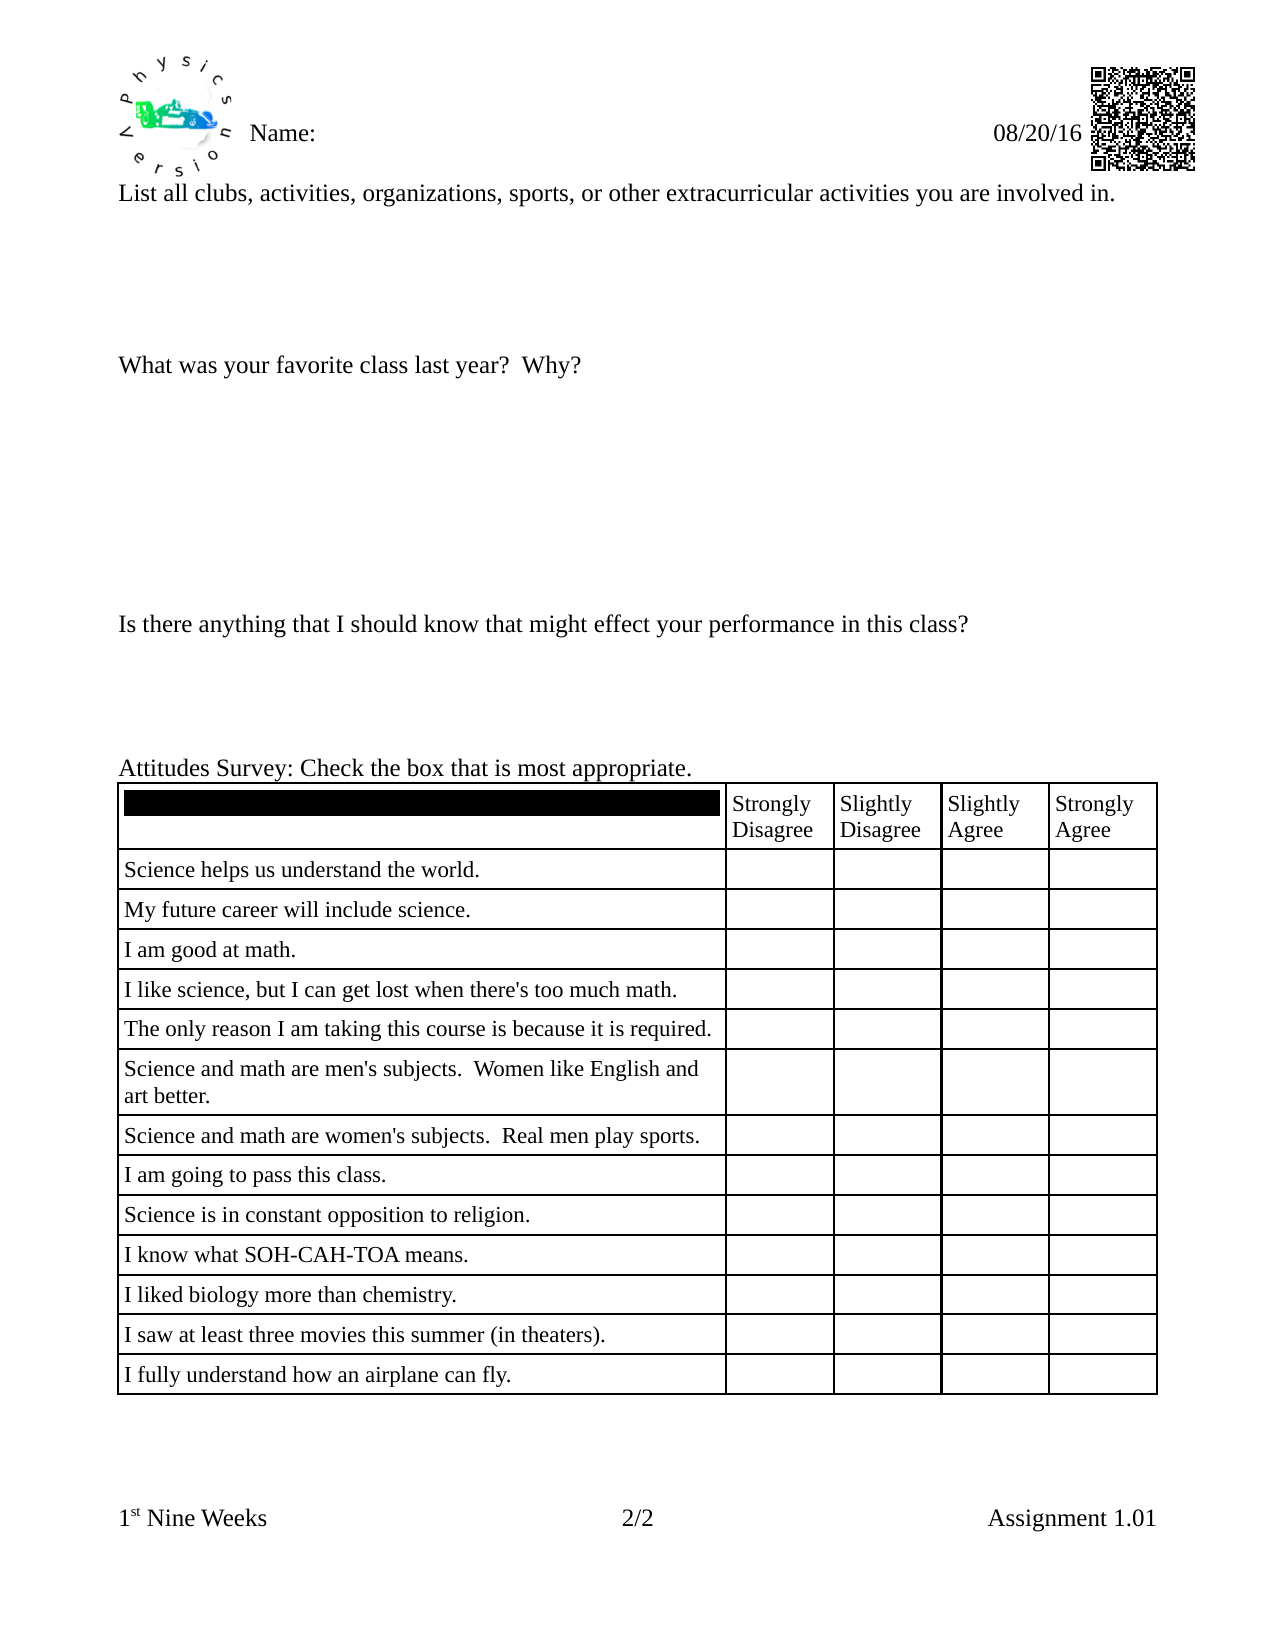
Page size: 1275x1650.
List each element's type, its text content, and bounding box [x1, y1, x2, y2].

table_cell I saw at least three movies this summer (in theaters). [119, 1315, 725, 1353]
table_cell [1050, 970, 1156, 1008]
table_cell [943, 1116, 1048, 1154]
table_cell I fully understand how an airplane can fly. [119, 1355, 725, 1393]
table_cell [1050, 1010, 1156, 1048]
table_cell I am good at math. [119, 930, 725, 968]
table_cell [727, 1315, 833, 1353]
table_cell [943, 850, 1048, 888]
table_cell [727, 1116, 833, 1154]
table_cell [943, 1315, 1048, 1353]
picture [119, 56, 232, 177]
table_cell [1050, 1355, 1156, 1393]
table_header Strongly Agree [1050, 784, 1156, 848]
table_cell [943, 1050, 1048, 1114]
table_cell [1050, 1236, 1156, 1273]
table_cell [727, 1156, 833, 1194]
table_cell [727, 850, 833, 888]
table_cell [835, 1156, 940, 1194]
table_cell I know what SOH-CAH-TOA means. [119, 1236, 725, 1273]
text Attitudes Survey: Check the box that is most appropriate. [118, 753, 1157, 782]
table_cell [835, 970, 940, 1008]
table_cell [1050, 930, 1156, 968]
text Is there anything that I should know that might effect your performance in this class? [118, 609, 1157, 638]
table_header Strongly Disagree [727, 784, 833, 848]
table_cell [727, 1276, 833, 1313]
table_cell I am going to pass this class. [119, 1156, 725, 1194]
table_cell [1050, 850, 1156, 888]
table_cell [835, 930, 940, 968]
table_cell [1050, 1156, 1156, 1194]
table_cell [835, 1116, 940, 1154]
table_cell Science and math are men's subjects. Women like English and art better. [119, 1050, 725, 1114]
table_cell [835, 1276, 940, 1313]
table_cell [835, 1355, 940, 1393]
table_cell [943, 1276, 1048, 1313]
table_cell [943, 1236, 1048, 1273]
table_cell Science is in constant opposition to religion. [119, 1196, 725, 1233]
table_header [119, 784, 725, 848]
table_cell [943, 890, 1048, 928]
table_cell My future career will include science. [119, 890, 725, 928]
table_cell [727, 1236, 833, 1273]
table_cell [1050, 1196, 1156, 1233]
table_cell The only reason I am taking this course is because it is required. [119, 1010, 725, 1048]
table_cell [835, 1196, 940, 1233]
table_cell [727, 930, 833, 968]
table_cell [1050, 1050, 1156, 1114]
table_cell [835, 1236, 940, 1273]
table_header Slightly Agree [943, 784, 1048, 848]
table_cell [943, 1355, 1048, 1393]
table_cell [835, 1010, 940, 1048]
table_cell [727, 1196, 833, 1233]
table_cell [943, 1156, 1048, 1194]
table_cell [1050, 1276, 1156, 1313]
table_cell [835, 850, 940, 888]
text What was your favorite class last year? Why? [118, 351, 1157, 379]
table_cell Science and math are women's subjects. Real men play sports. [119, 1116, 725, 1154]
table_header Slightly Disagree [835, 784, 940, 848]
table_cell [835, 1050, 940, 1114]
table_cell [727, 890, 833, 928]
table_cell [1050, 1315, 1156, 1353]
table_cell [727, 970, 833, 1008]
table_cell I liked biology more than chemistry. [119, 1276, 725, 1313]
picture [1082, 58, 1203, 179]
table_cell [727, 1050, 833, 1114]
table_cell [727, 1355, 833, 1393]
table_cell [943, 1196, 1048, 1233]
text List all clubs, activities, organizations, sports, or other extracurricular activities you are involved in. [118, 176, 1157, 207]
table_cell [1050, 1116, 1156, 1154]
table_cell [943, 930, 1048, 968]
table_cell [943, 1010, 1048, 1048]
table_cell [835, 1315, 940, 1353]
table_cell I like science, but I can get lost when there's too much math. [119, 970, 725, 1008]
table_cell [727, 1010, 833, 1048]
table_cell Science helps us understand the world. [119, 850, 725, 888]
table_cell [1050, 890, 1156, 928]
table_cell [943, 970, 1048, 1008]
table_cell [835, 890, 940, 928]
